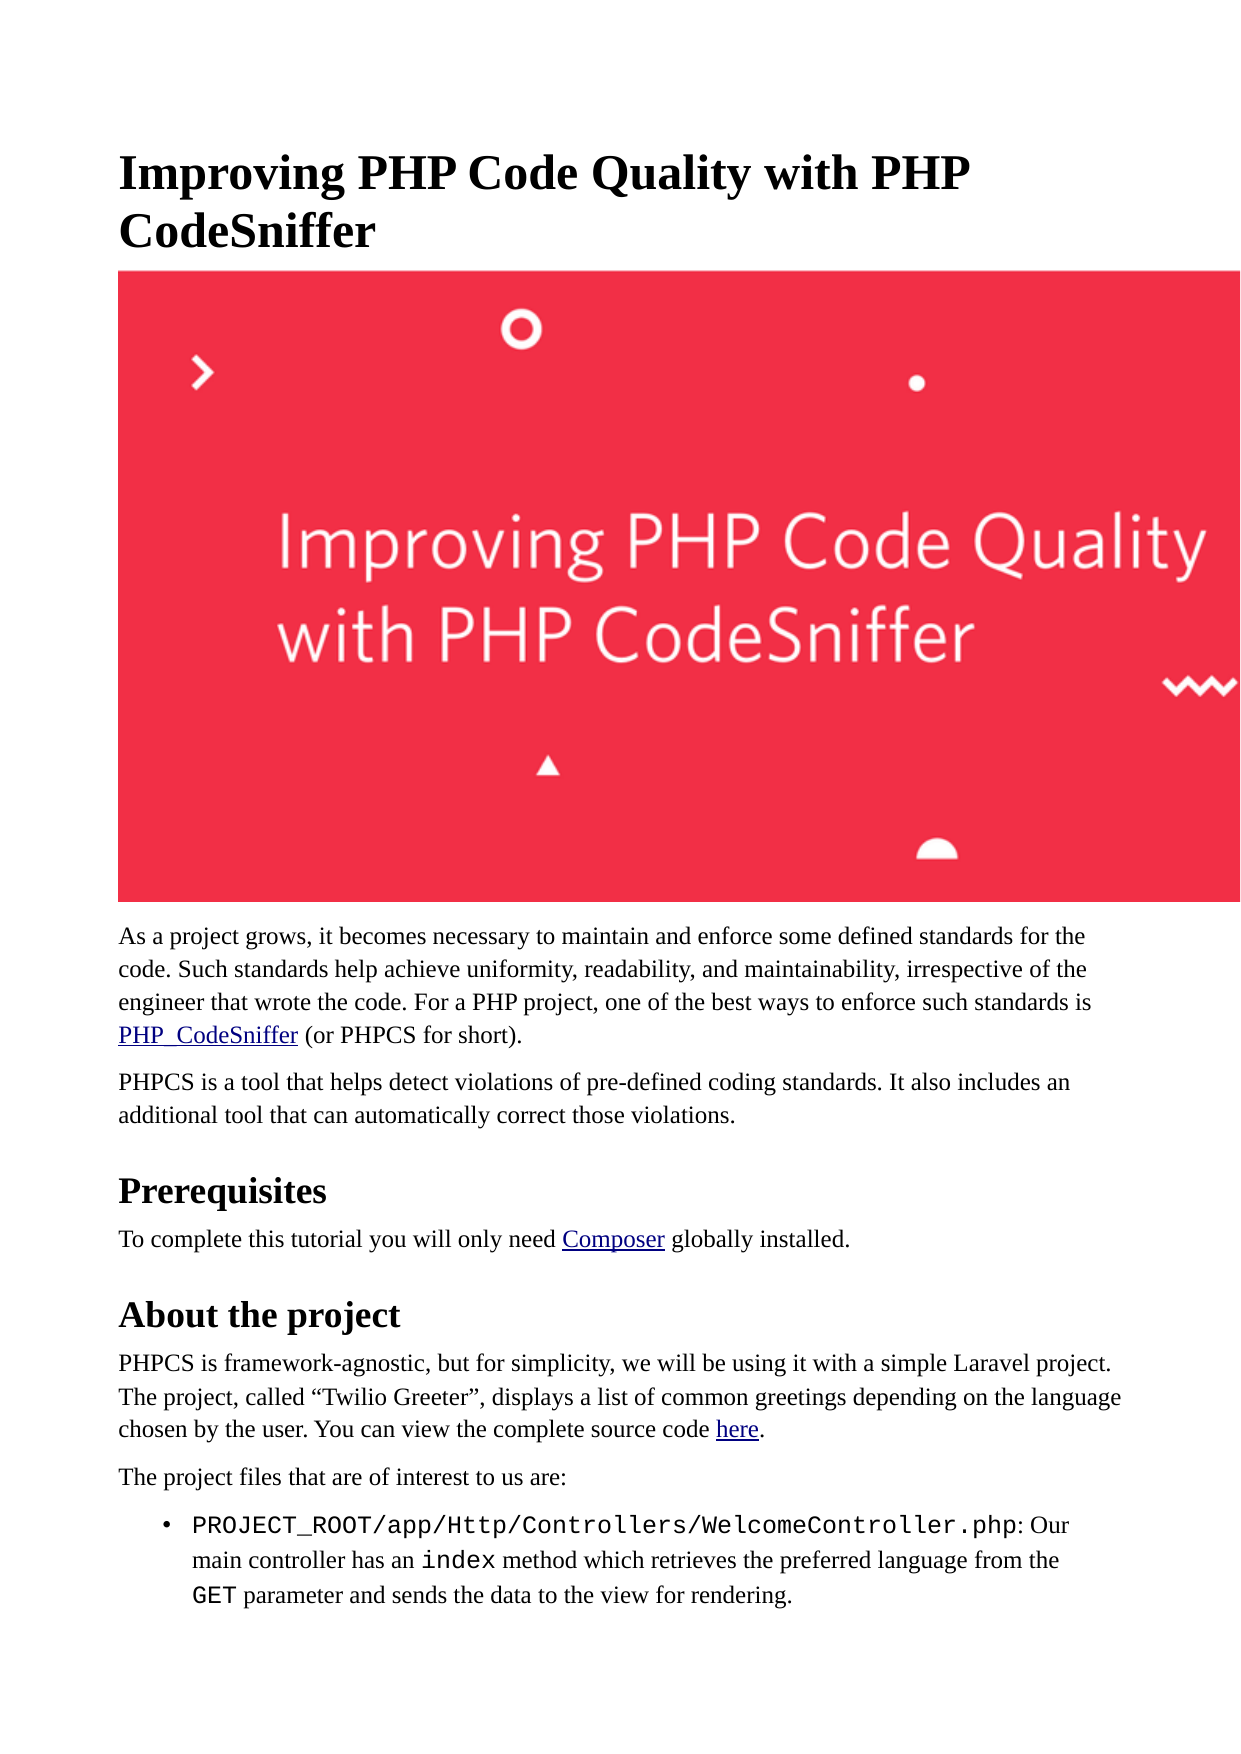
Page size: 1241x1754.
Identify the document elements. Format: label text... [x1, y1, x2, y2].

text PHPCS is framework-agnostic, but for simplicity, we will be using it with a simple Laravel project. The project, called “Twilio Greeter”, displays a list of common greetings depending on the language chosen by the user. You can view the complete source code here. [118, 1348, 1122, 1443]
text As a project grows, it becomes necessary to maintain and enforce some defined standards for the code. Such standards help achieve uniformity, readability, and maintainability, irrespective of the engineer that wrote the code. For a PHP project, one of the best ways to enforce such standards is PHP_CodeSniffer (or PHPCS for short). [118, 921, 1122, 1048]
subtitle Improving PHP Code Quality with PHP CodeSniffer [118, 143, 1122, 258]
text To complete this tutorial you will only need Composer globally installed. [118, 1224, 1122, 1253]
picture [118, 270, 1241, 902]
subtitle About the project [118, 1293, 1122, 1336]
text PHPCS is a tool that helps detect violations of pre-defined coding standards. It also includes an additional tool that can automatically correct those violations. [118, 1067, 1122, 1129]
text The project files that are of interest to us are: [118, 1462, 1122, 1491]
list PROJECT_ROOT/app/Http/Controllers/WelcomeController.php: Our main controller has an index method which retrieves the preferred language from the GET parameter and sends the data to the view for rendering. [162, 1510, 1122, 1611]
subtitle Prerequisites [118, 1169, 1122, 1212]
